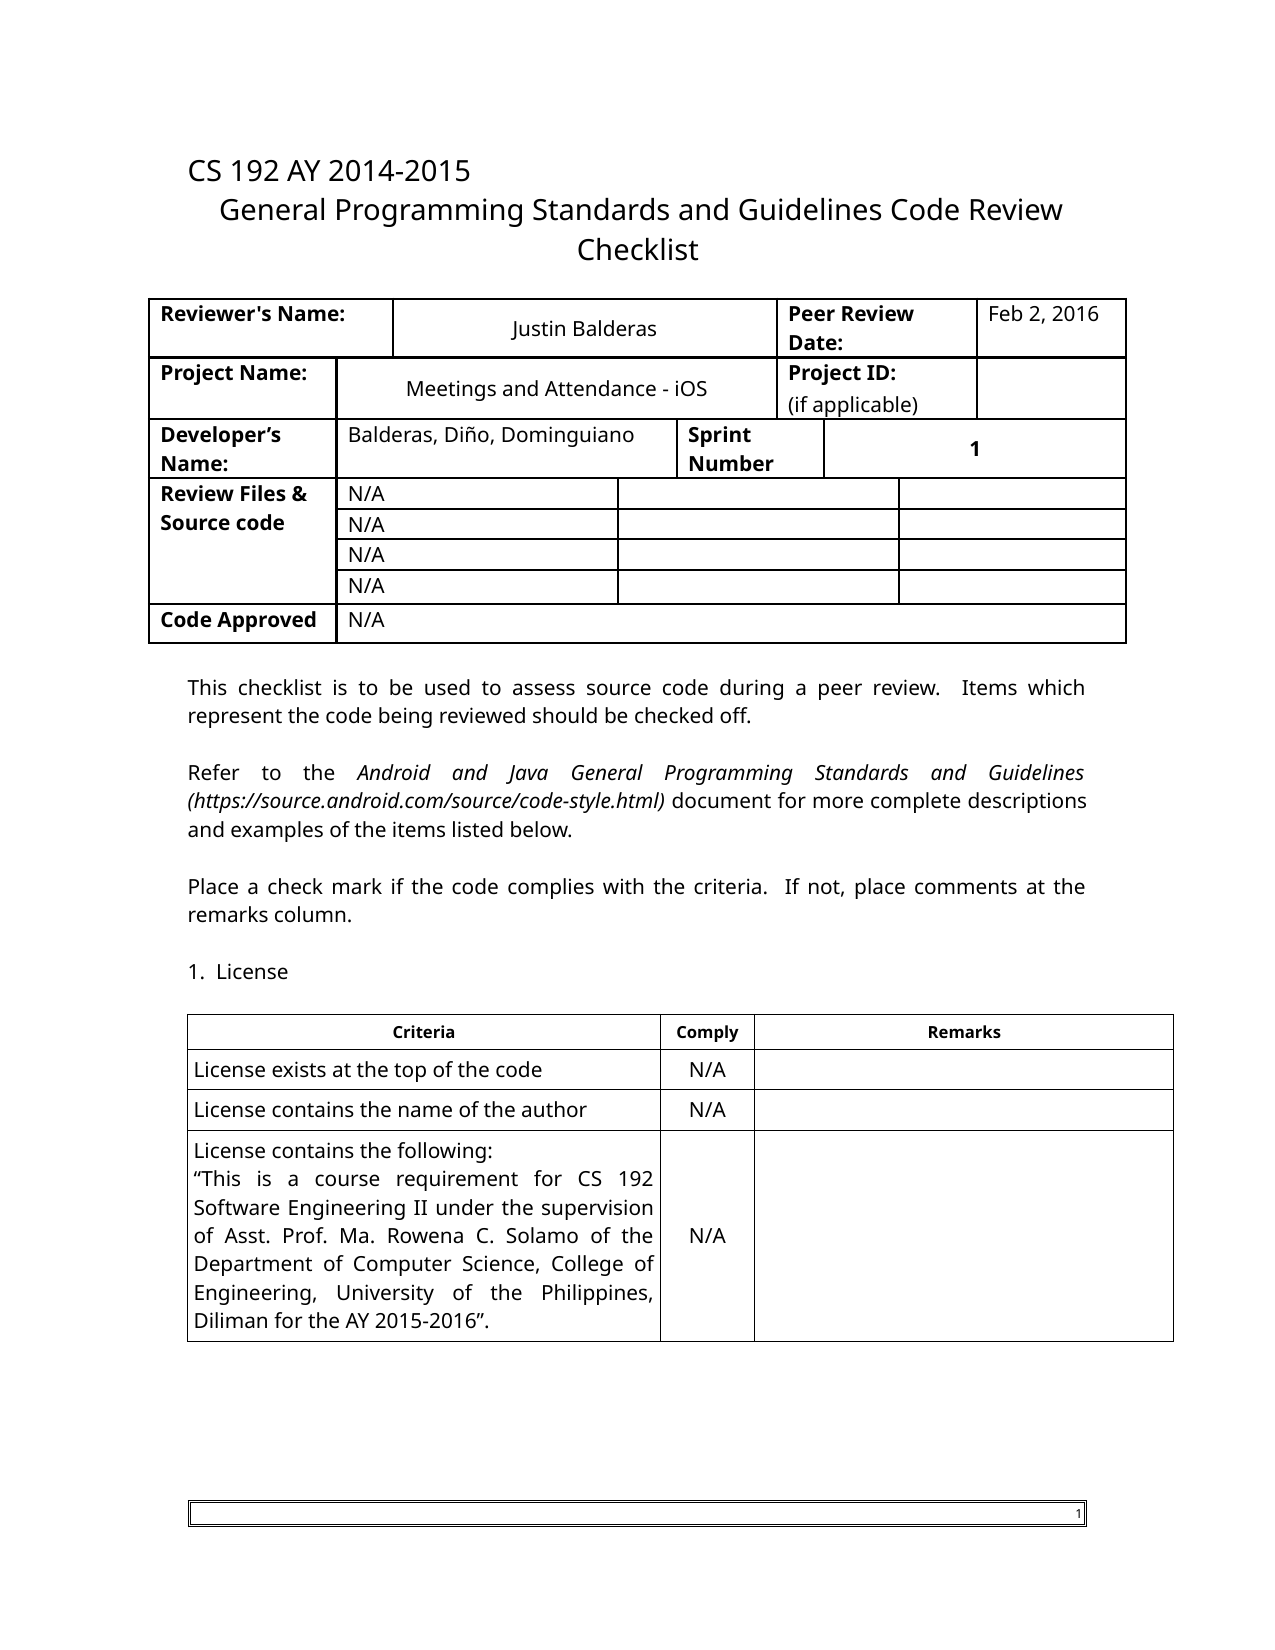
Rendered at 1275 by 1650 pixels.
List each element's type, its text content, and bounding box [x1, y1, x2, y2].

table_cell N/A [338, 571, 617, 603]
table_cell [755, 1050, 1173, 1089]
table_header Criteria [188, 1015, 660, 1049]
table_header Remarks [755, 1015, 1173, 1049]
table_header Comply [661, 1015, 754, 1049]
table_cell N/A [661, 1090, 754, 1129]
table_cell License exists at the top of the code [188, 1050, 660, 1089]
table_cell [619, 479, 898, 508]
table_cell [978, 359, 1125, 418]
table_cell [900, 540, 1125, 569]
table_cell N/A [661, 1131, 754, 1341]
table_cell N/A [661, 1050, 754, 1089]
text 1. License [187, 957, 1087, 986]
table_cell [755, 1131, 1173, 1341]
table_cell (if applicable) [778, 388, 976, 418]
table_cell N/A [338, 479, 617, 508]
text Place a check mark if the code complies with the criteria. If not, place comments at the remarks column. [187, 872, 1087, 929]
table_cell Project Name: [150, 359, 335, 418]
table_cell Meetings and Attendance - iOS [338, 359, 776, 418]
table_cell Sprint Number [678, 420, 823, 477]
table_cell Balderas, Diño, Dominguiano [338, 420, 676, 477]
table_cell Review Files & Source code [150, 479, 335, 603]
table_cell [619, 540, 898, 569]
table_cell [900, 510, 1125, 538]
table_header Peer Review Date: [778, 300, 976, 356]
table_cell License contains the name of the author [188, 1090, 660, 1129]
table_cell [619, 510, 898, 538]
table_cell N/A [338, 540, 617, 569]
table_header Feb 2, 2016 [978, 300, 1125, 356]
text General Programming Standards and Guidelines Code Review Checklist [187, 190, 1087, 269]
table_cell Project ID: [778, 359, 976, 388]
text Refer to the Android and Java General Programming Standards and Guidelines (https://source.android.com/source/code-style.html) document for more complete descriptions and examples of the items listed below. [187, 758, 1087, 843]
table_cell [755, 1090, 1173, 1129]
table_header Justin Balderas [394, 300, 776, 356]
text This checklist is to be used to assess source code during a peer review. Items which represent the code being reviewed should be checked off. [187, 673, 1087, 729]
table_cell Code Approved [150, 605, 335, 642]
text CS 192 AY 2014-2015 [187, 150, 1087, 190]
table_header Reviewer's Name: [150, 300, 392, 356]
table_cell [900, 571, 1125, 603]
table_cell License contains the following: “This is a course requirement for CS 192 Software Engineering II under the supervision of Asst. Prof. Ma. Rowena C. Solamo of the Department of Computer Science, College of Engineering, University of the Philippines, Diliman for the AY 2015-2016”. [188, 1131, 660, 1341]
table_cell [619, 571, 898, 603]
table_cell N/A [338, 510, 617, 538]
table_cell N/A [338, 605, 1125, 642]
table_cell Developer’s Name: [150, 420, 335, 477]
table_cell [900, 479, 1125, 508]
table_cell 1 [825, 420, 1125, 477]
